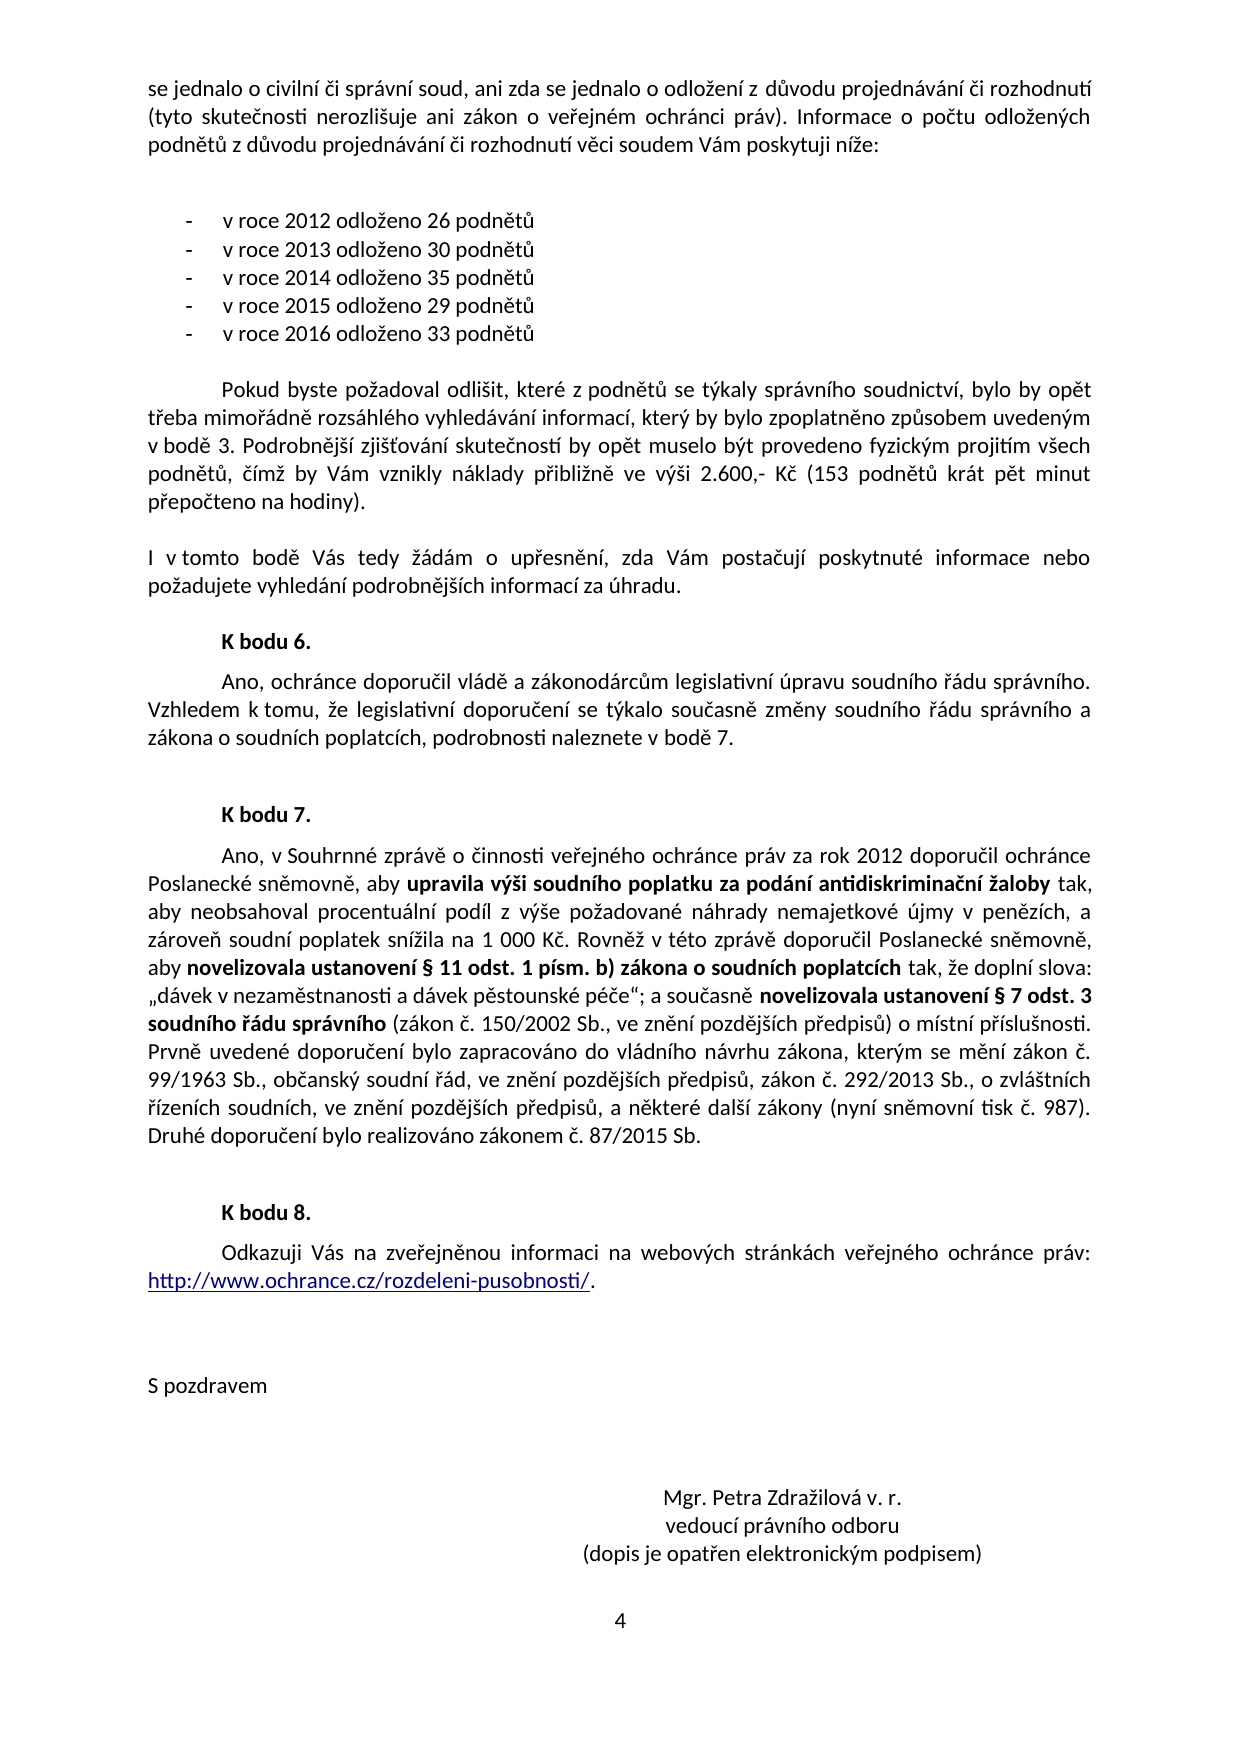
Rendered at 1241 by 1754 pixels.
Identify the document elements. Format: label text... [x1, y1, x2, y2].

text Ano, v Souhrnné zprávě o činnosti veřejného ochránce práv za rok 2012 doporučil ochránce Poslanecké sněmovně, aby upravila výši soudního poplatku za podání antidiskriminační žaloby tak, aby neobsahoval procentuální podíl z výše požadované náhrady nemajetkové újmy v penězích, a zároveň soudní poplatek snížila na 1 000 Kč. Rovněž v této zprávě doporučil Poslanecké sněmovně, aby novelizovala ustanovení § 11 odst. 1 písm. b) zákona o soudních poplatcích tak, že doplní slova: „dávek v nezaměstnanosti a dávek pěstounské péče“; a současně novelizovala ustanovení § 7 odst. 3 soudního řádu správního (zákon č. 150/2002 Sb., ve znění pozdějších předpisů) o místní příslušnosti. Prvně uvedené doporučení bylo zapracováno do vládního návrhu zákona, kterým se mění zákon č. 99/1963 Sb., občanský soudní řád, ve znění pozdějších předpisů, zákon č. 292/2013 Sb., o zvláštních řízeních soudních, ve znění pozdějších předpisů, a některé další zákony (nyní sněmovní tisk č. 987). Druhé doporučení bylo realizováno zákonem č. 87/2015 Sb. [148, 841, 1093, 1149]
text se jednalo o civilní či správní soud, ani zda se jednalo o odložení z důvodu projednávání či rozhodnutí (tyto skutečnosti nerozlišuje ani zákon o veřejném ochránci práv). Informace o počtu odložených podnětů z důvodu projednávání či rozhodnutí věci soudem Vám poskytuji níže: [148, 74, 1093, 158]
list v roce 2014 odloženo 35 podnětů [185, 263, 1093, 291]
list v roce 2016 odloženo 33 podnětů [185, 319, 1093, 347]
list v roce 2015 odloženo 29 podnětů [185, 291, 1093, 319]
list v roce 2012 odloženo 26 podnětů [185, 207, 1093, 235]
text Mgr. Petra Zdražilová v. r. [472, 1483, 1093, 1512]
text S pozdravem [148, 1371, 1093, 1399]
list v roce 2013 odloženo 30 podnětů [185, 235, 1093, 263]
text I v tomto bodě Vás tedy žádám o upřesnění, zda Vám postačují poskytnuté informace nebo požadujete vyhledání podrobnějších informací za úhradu. [148, 543, 1093, 599]
text Ano, ochránce doporučil vládě a zákonodárcům legislativní úpravu soudního řádu správního. Vzhledem k tomu, že legislativní doporučení se týkalo současně změny soudního řádu správního a zákona o soudních poplatcích, podrobnosti naleznete v bodě 7. [148, 667, 1093, 752]
text vedoucí právního odboru [472, 1512, 1093, 1539]
text Pokud byste požadoval odlišit, které z podnětů se týkaly správního soudnictví, bylo by opět třeba mimořádně rozsáhlého vyhledávání informací, který by bylo zpoplatněno způsobem uvedeným v bodě 3. Podrobnější zjišťování skutečností by opět muselo být provedeno fyzickým projitím všech podnětů, čímž by Vám vznikly náklady přibližně ve výši 2.600,- Kč (153 podnětů krát pět minut přepočteno na hodiny). [148, 375, 1093, 515]
text (dopis je opatřen elektronickým podpisem) [472, 1539, 1093, 1568]
text Odkazuji Vás na zveřejněnou informaci na webových stránkách veřejného ochránce práv: http://www.ochrance.cz/rozdeleni-pusobnosti/. [148, 1238, 1093, 1294]
text K bodu 8. [148, 1198, 1093, 1226]
text K bodu 6. [148, 627, 1093, 655]
text K bodu 7. [148, 800, 1093, 828]
